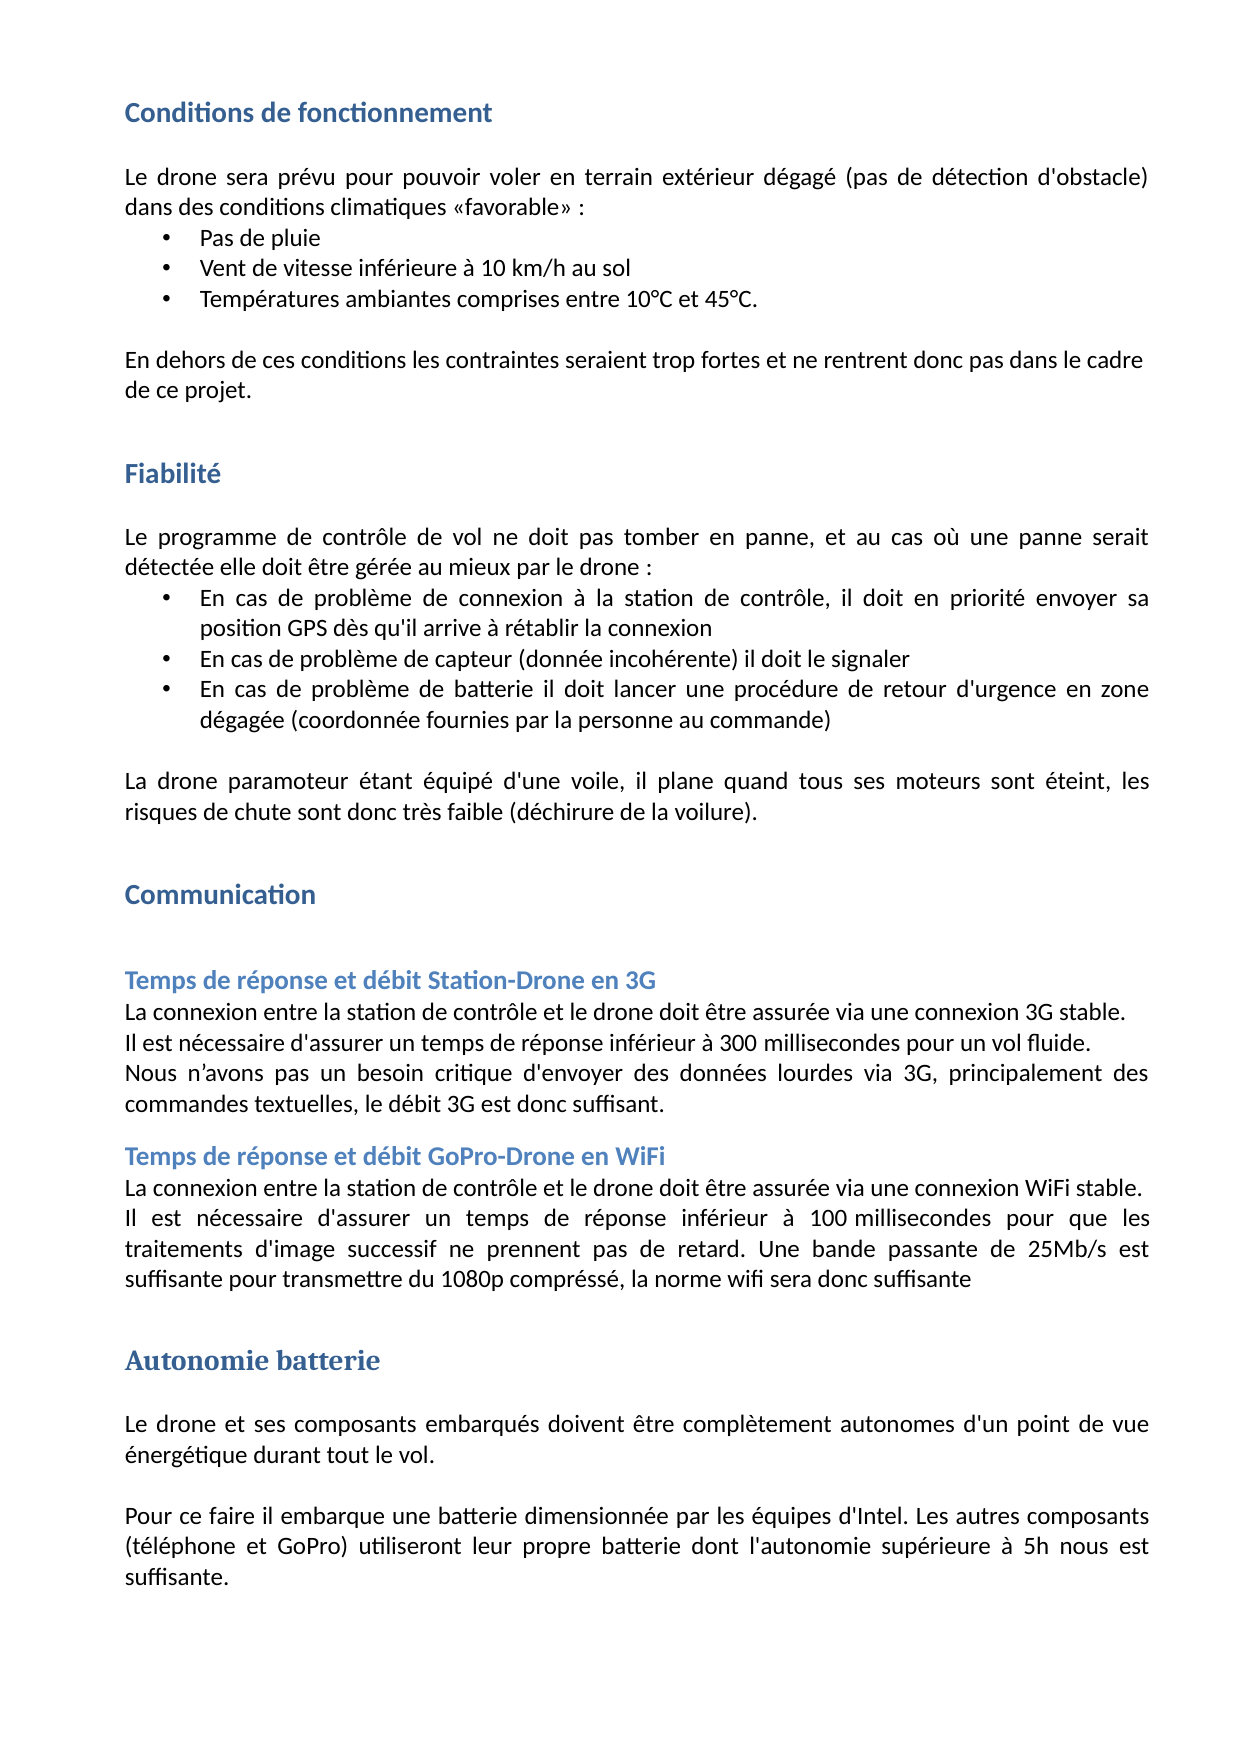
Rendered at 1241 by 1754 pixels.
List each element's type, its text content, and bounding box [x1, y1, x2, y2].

subtitle Temps de réponse et débit Station-Drone en 3G [124, 963, 1150, 996]
text Pour ce faire il embarque une batterie dimensionnée par les équipes d'Intel. Les autres composants (téléphone et GoPro) utiliseront leur propre batterie dont l'autonomie supérieure à 5h nous est suffisante. [124, 1500, 1150, 1591]
text Le drone sera prévu pour pouvoir voler en terrain extérieur dégagé (pas de détection d'obstacle) dans des conditions climatiques «favorable» : [124, 161, 1150, 222]
text La drone paramoteur étant équipé d'une voile, il plane quand tous ses moteurs sont éteint, les risques de chute sont donc très faible (déchirure de la voilure). [87, 765, 1150, 826]
list En cas de problème de connexion à la station de contrôle, il doit en priorité envoyer sa position GPS dès qu'il arrive à rétablir la connexion [162, 582, 1150, 643]
text La connexion entre la station de contrôle et le drone doit être assurée via une connexion 3G stable. [124, 996, 1150, 1027]
text Nous n’avons pas un besoin critique d'envoyer des données lourdes via 3G, principalement des commandes textuelles, le débit 3G est donc suffisant. [124, 1057, 1150, 1118]
list En cas de problème de capteur (donnée incohérente) il doit le signaler [162, 643, 1150, 673]
text Il est nécessaire d'assurer un temps de réponse inférieur à 300 millisecondes pour un vol fluide. [124, 1027, 1150, 1057]
list En cas de problème de batterie il doit lancer une procédure de retour d'urgence en zone dégagée (coordonnée fournies par la personne au commande) [162, 673, 1150, 734]
text Le programme de contrôle de vol ne doit pas tomber en panne, et au cas où une panne serait détectée elle doit être gérée au mieux par le drone : [124, 521, 1150, 582]
text Il est nécessaire d'assurer un temps de réponse inférieur à 100 millisecondes pour que les traitements d'image successif ne prennent pas de retard. Une bande passante de 25Mb/s est suffisante pour transmettre du 1080p compréssé, la norme wifi sera donc suffisante [124, 1203, 1150, 1294]
subtitle Communication [124, 876, 1150, 912]
subtitle Conditions de fonctionnement [124, 94, 1150, 130]
text La connexion entre la station de contrôle et le drone doit être assurée via une connexion WiFi stable. [124, 1172, 1150, 1203]
list En dehors de ces conditions les contraintes seraient trop fortes et ne rentrent donc pas dans le cadre de ce projet. [87, 313, 1150, 405]
subtitle Autonomie batterie [124, 1344, 1150, 1378]
list Pas de pluie [162, 222, 1150, 252]
list Températures ambiantes comprises entre 10°C et 45°C. [162, 283, 1150, 313]
subtitle Fiabilité [124, 455, 1150, 490]
subtitle Temps de réponse et débit GoPro-Drone en WiFi [124, 1139, 1150, 1172]
list Vent de vitesse inférieure à 10 km/h au sol [162, 252, 1150, 283]
text Le drone et ses composants embarqués doivent être complètement autonomes d'un point de vue énergétique durant tout le vol. [124, 1408, 1150, 1469]
